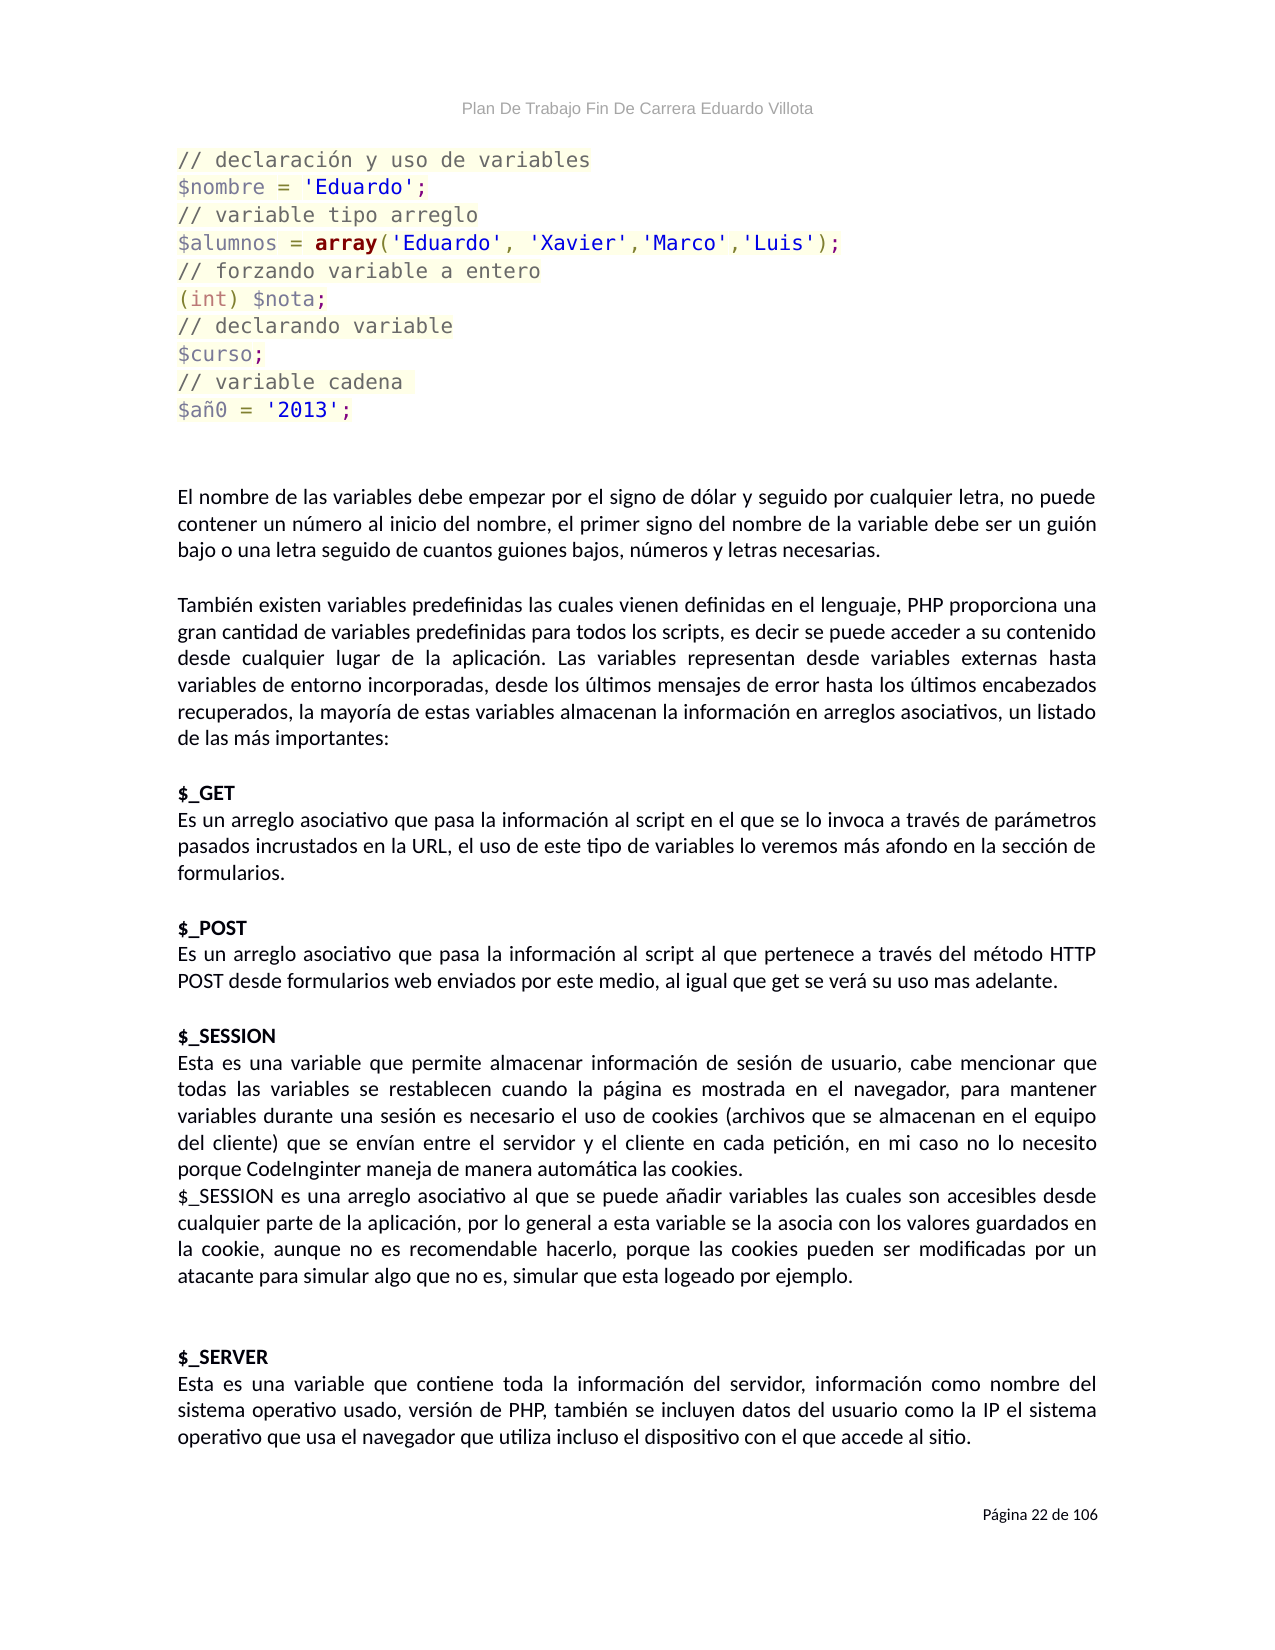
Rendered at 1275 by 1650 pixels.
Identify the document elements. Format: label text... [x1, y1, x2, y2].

text // variable cadena [177, 370, 1098, 394]
text // declarando variable [177, 314, 1098, 339]
text Esta es una variable que permite almacenar información de sesión de usuario, cabe mencionar que todas las variables se restablecen cuando la página es mostrada en el navegador, para mantener variables durante una sesión es necesario el uso de cookies (archivos que se almacenan en el equipo del cliente) que se envían entre el servidor y el cliente en cada petición, en mi caso no lo necesito porque CodeInginter maneja de manera automática las cookies. [177, 1049, 1098, 1182]
text También existen variables predefinidas las cuales vienen definidas en el lenguaje, PHP proporciona una gran cantidad de variables predefinidas para todos los scripts, es decir se puede acceder a su contenido desde cualquier lugar de la aplicación. Las variables representan desde variables externas hasta variables de entorno incorporadas, desde los últimos mensajes de error hasta los últimos encabezados recuperados, la mayoría de estas variables almacenan la información en arreglos asociativos, un listado de las más importantes: [177, 591, 1098, 751]
text // forzando variable a entero [177, 259, 1098, 283]
text // variable tipo arreglo [177, 203, 1098, 227]
text Es un arreglo asociativo que pasa la información al script en el que se lo invoca a través de parámetros pasados incrustados en la URL, el uso de este tipo de variables lo veremos más afondo en la sección de formularios. [177, 806, 1098, 886]
text $_SESSION [177, 1022, 1098, 1049]
text $_SERVER [177, 1343, 1098, 1370]
text Esta es una variable que contiene toda la información del servidor, información como nombre del sistema operativo usado, versión de PHP, también se incluyen datos del usuario como la IP el sistema operativo que usa el navegador que utiliza incluso el dispositivo con el que accede al sitio. [177, 1370, 1098, 1450]
text Es un arreglo asociativo que pasa la información al script al que pertenece a través del método HTTP POST desde formularios web enviados por este medio, al igual que get se verá su uso mas adelante. [177, 941, 1098, 994]
text $añ0 = '2013'; [177, 398, 1098, 422]
text // declaración y uso de variables [177, 148, 1098, 172]
text $alumnos = array('Eduardo', 'Xavier','Marco','Luis'); [177, 231, 1098, 255]
text El nombre de las variables debe empezar por el signo de dólar y seguido por cualquier letra, no puede contener un número al inicio del nombre, el primer signo del nombre de la variable debe ser un guión bajo o una letra seguido de cuantos guiones bajos, números y letras necesarias. [177, 483, 1098, 563]
text $curso; [177, 342, 1098, 367]
text $_SESSION es una arreglo asociativo al que se puede añadir variables las cuales son accesibles desde cualquier parte de la aplicación, por lo general a esta variable se la asocia con los valores guardados en la cookie, aunque no es recomendable hacerlo, porque las cookies pueden ser modificadas por un atacante para simular algo que no es, simular que esta logeado por ejemplo. [177, 1182, 1098, 1289]
text $_POST [177, 914, 1098, 941]
text $_GET [177, 779, 1098, 806]
text (int) $nota; [177, 287, 1098, 311]
text $nombre = 'Eduardo'; [177, 175, 1098, 200]
